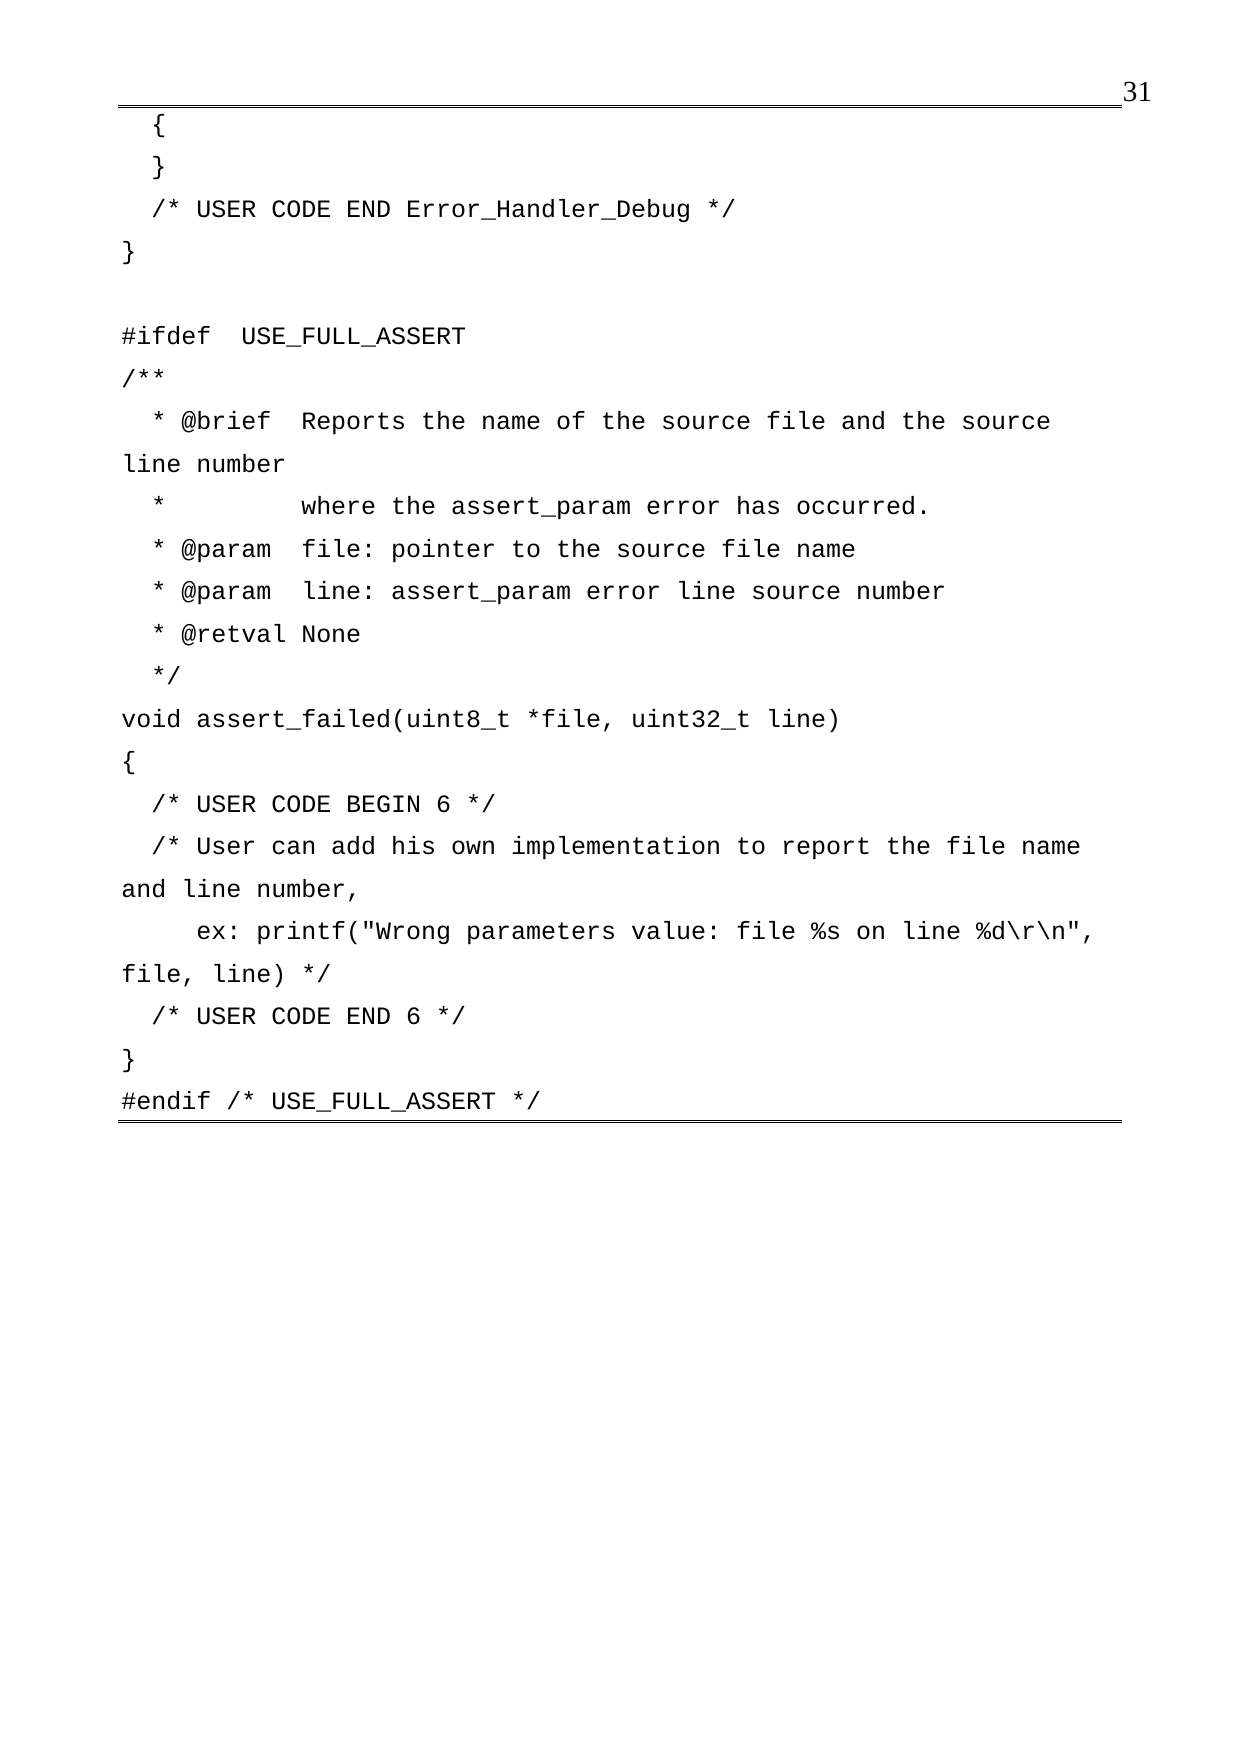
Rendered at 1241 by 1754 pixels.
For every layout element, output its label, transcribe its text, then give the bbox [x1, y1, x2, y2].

text /** [118, 360, 1122, 394]
text * @brief Reports the name of the source file and the source line number [118, 403, 1122, 479]
text } [118, 1040, 1122, 1074]
text /* User can add his own implementation to report the file name and line number, [118, 828, 1122, 904]
text { [118, 743, 1122, 777]
text #endif /* USE_FULL_ASSERT */ [118, 1083, 1122, 1120]
text * where the assert_param error has occurred. [118, 488, 1122, 522]
text /* USER CODE END Error_Handler_Debug */ [118, 190, 1122, 224]
text #ifdef USE_FULL_ASSERT [118, 318, 1122, 352]
text /* USER CODE END 6 */ [118, 998, 1122, 1032]
text { [118, 108, 1122, 139]
text } [118, 233, 1122, 267]
text */ [118, 658, 1122, 692]
text * @param file: pointer to the source file name [118, 530, 1122, 564]
text * @param line: assert_param error line source number [118, 573, 1122, 607]
text } [118, 148, 1122, 182]
text ex: printf("Wrong parameters value: file %s on line %d\r\n", file, line) */ [118, 913, 1122, 989]
text void assert_failed(uint8_t *file, uint32_t line) [118, 700, 1122, 734]
text * @retval None [118, 615, 1122, 649]
text /* USER CODE BEGIN 6 */ [118, 785, 1122, 819]
